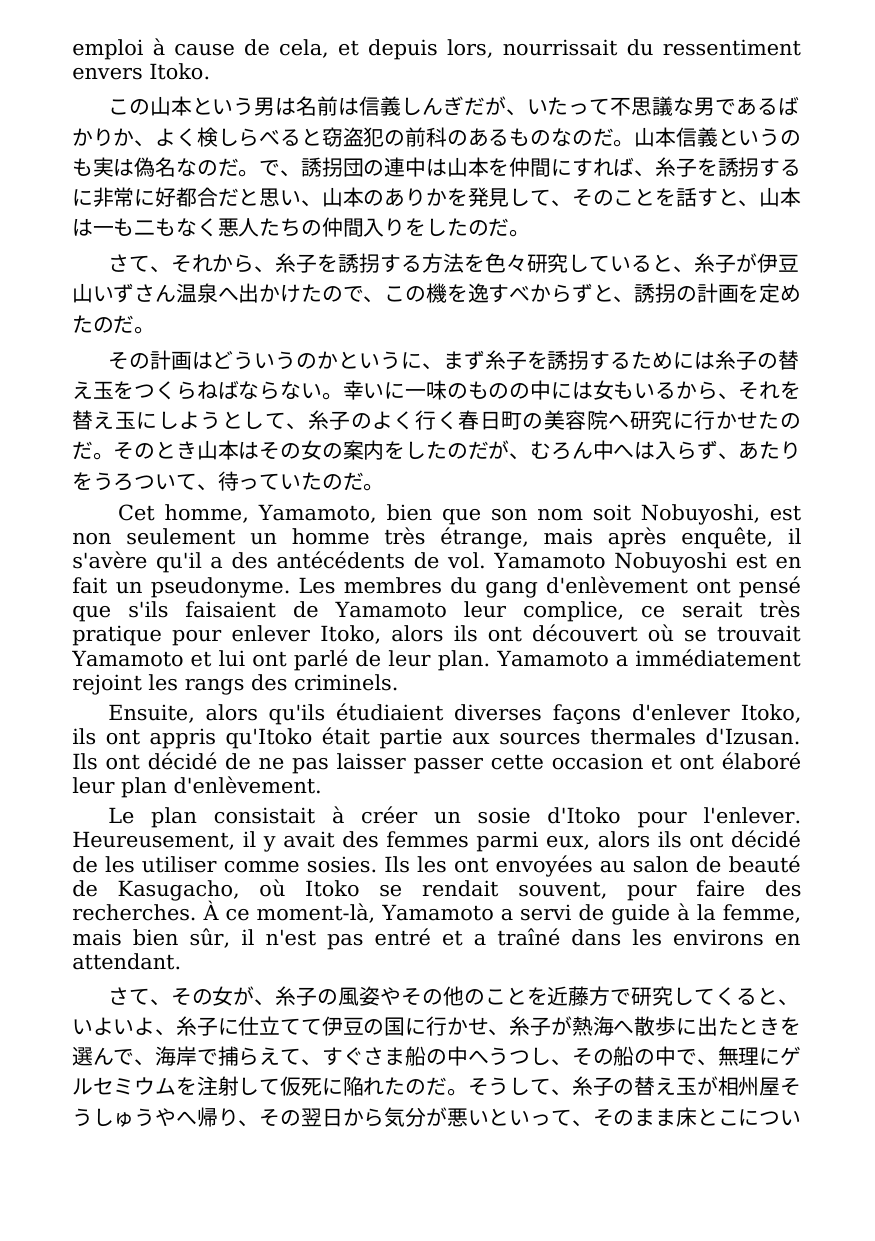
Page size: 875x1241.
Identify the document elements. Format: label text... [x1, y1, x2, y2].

text Cet homme, Yamamoto, bien que son nom soit Nobuyoshi, est non seulement un homme très étrange, mais après enquête, il s'avère qu'il a des antécédents de vol. Yamamoto Nobuyoshi est en fait un pseudonyme. Les membres du gang d'enlèvement ont pensé que s'ils faisaient de Yamamoto leur complice, ce serait très pratique pour enlever Itoko, alors ils ont découvert où se trouvait Yamamoto et lui ont parlé de leur plan. Yamamoto a immédiatement rejoint les rangs des criminels. [72, 501, 802, 695]
text emploi à cause de cela, et depuis lors, nourrissait du ressentiment envers Itoko. [72, 36, 802, 84]
text Le plan consistait à créer un sosie d'Itoko pour l'enlever. Heureusement, il y avait des femmes parmi eux, alors ils ont décidé de les utiliser comme sosies. Ils les ont envoyées au salon de beauté de Kasugacho, où Itoko se rendait souvent, pour faire des recherches. À ce moment-là, Yamamoto a servi de guide à la femme, mais bien sûr, il n'est pas entré et a traîné dans les environs en attendant. [72, 804, 802, 974]
text さて、それから、糸子を誘拐する方法を色々研究していると、糸子が伊豆山いずさん温泉へ出かけたので、この機を逸すべからずと、誘拐の計画を定めたのだ。 [72, 247, 802, 338]
text さて、その女が、糸子の風姿やその他のことを近藤方で研究してくると、いよいよ、糸子に仕立てて伊豆の国に行かせ、糸子が熱海へ散歩に出たときを選んで、海岸で捕らえて、すぐさま船の中へうつし、その船の中で、無理にゲルセミウムを注射して仮死に陥れたのだ。そうして、糸子の替え玉が相州屋そうしゅうやへ帰り、その翌日から気分が悪いといって、そのまま床とこについ [72, 980, 802, 1131]
text Ensuite, alors qu'ils étudiaient diverses façons d'enlever Itoko, ils ont appris qu'Itoko était partie aux sources thermales d'Izusan. Ils ont décidé de ne pas laisser passer cette occasion et ont élaboré leur plan d'enlèvement. [72, 701, 802, 798]
text その計画はどういうのかというに、まず糸子を誘拐するためには糸子の替え玉をつくらねばならない。幸いに一味のものの中には女もいるから、それを替え玉にしようとして、糸子のよく行く春日町の美容院へ研究に行かせたのだ。そのとき山本はその女の案内をしたのだが、むろん中へは入らず、あたりをうろついて、待っていたのだ。 [72, 344, 802, 495]
text この山本という男は名前は信義しんぎだが、いたって不思議な男であるばかりか、よく検しらべると窃盗犯の前科のあるものなのだ。山本信義というのも実は偽名なのだ。で、誘拐団の連中は山本を仲間にすれば、糸子を誘拐するに非常に好都合だと思い、山本のありかを発見して、そのことを話すと、山本は一も二もなく悪人たちの仲間入りをしたのだ。 [72, 91, 802, 242]
